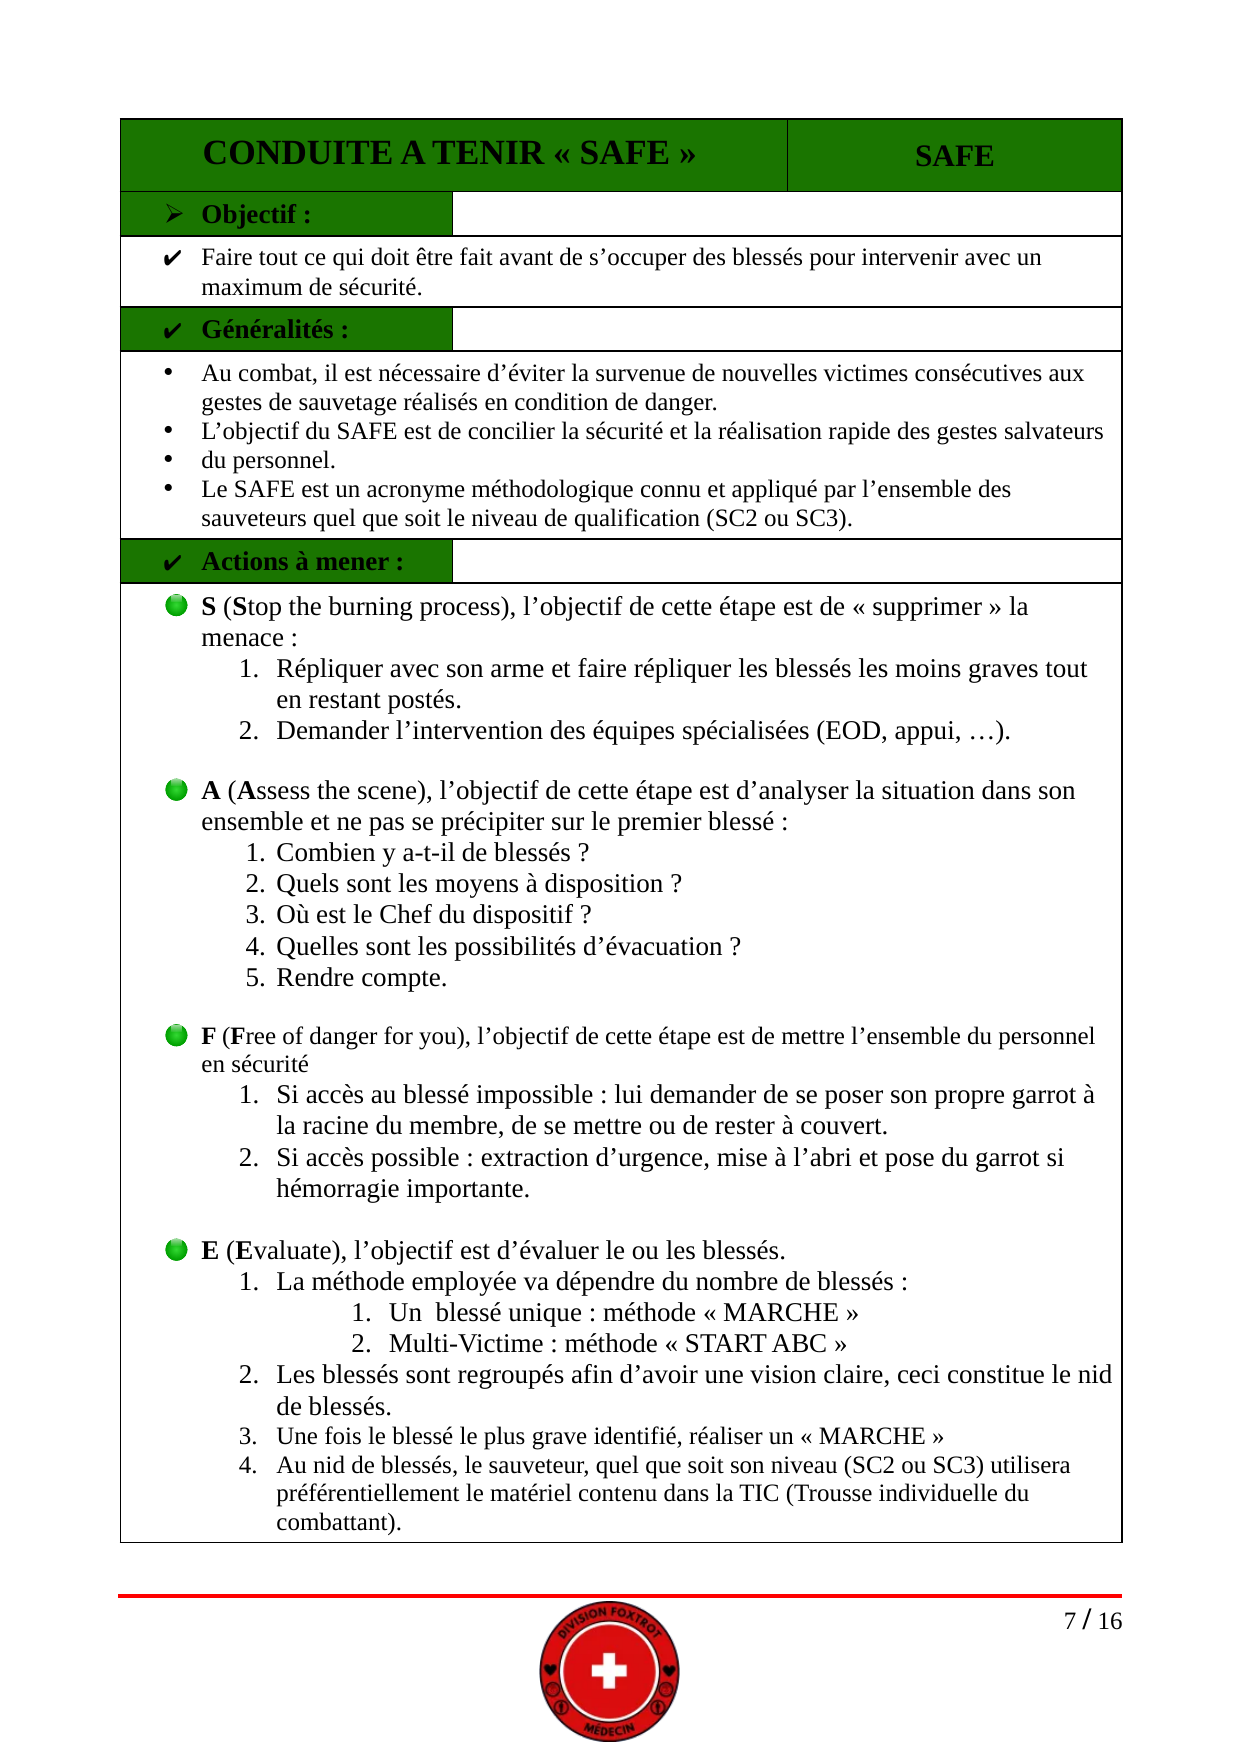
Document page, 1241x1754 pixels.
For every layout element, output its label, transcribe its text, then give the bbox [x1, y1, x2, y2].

table_cell S (Stop the burning process), l’objectif de cette étape est de « supprimer » la menace : Répliquer avec son arme et faire répliquer les blessés les moins graves tout en restant postés. Demander l’intervention des équipes spécialisées (EOD, appui, …). A (Assess the scene), l’objectif de cette étape est d’analyser la situation dans son ensemble et ne pas se précipiter sur le premier blessé : Combien y a-t-il de blessés ? Quels sont les moyens à disposition ? Où est le Chef du dispositif ? Quelles sont les possibilités d’évacuation ? Rendre compte. F (Free of danger for you), l’objectif de cette étape est de mettre l’ensemble du personnel en sécurité Si accès au blessé impossible : lui demander de se poser son propre garrot à la racine du membre, de se mettre ou de rester à couvert. Si accès possible : extraction d’urgence, mise à l’abri et pose du garrot si hémorragie importante. E (Evaluate), l’objectif est d’évaluer le ou les blessés. La méthode employée va dépendre du nombre de blessés : Un blessé unique : méthode « MARCHE » Multi-Victime : méthode « START ABC » Les blessés sont regroupés afin d’avoir une vision claire, ceci constitue le nid de blessés. Une fois le blessé le plus grave identifié, réaliser un « MARCHE » Au nid de blessés, le sauveteur, quel que soit son niveau (SC2 ou SC3) utilisera préférentiellement le matériel contenu dans la TIC (Trousse individuelle du combattant). Pour les SC2 et SC3, si le contexte tactique et le temps le permettent, certains gestes urgents et nécessaires pourront être réalisés. Les blessés seront déséquipés sommairement afin d’effectuer la recherche de lésions. La suite de la prise en charge, qui nécessite d’être en sécurité, se fera au point de regroupement des blessés où l’ouverture des sacs médicaux est possible. Si les conditions de sécurité sont acquises, le nid de blessés peut souvent devenir le point de regroupement des blessés. [121, 584, 1121, 1542]
table_cell Faire tout ce qui doit être fait avant de s’occuper des blessés pour intervenir avec un maximum de sécurité. [121, 237, 1121, 306]
table_cell [453, 308, 1121, 350]
table_cell Généralités : [121, 308, 452, 350]
table_cell Objectif : [121, 192, 452, 235]
table_header CONDUITE A TENIR « SAFE » [121, 120, 787, 191]
table_cell Au combat, il est nécessaire d’éviter la survenue de nouvelles victimes consécutives aux gestes de sauvetage réalisés en condition de danger. L’objectif du SAFE est de concilier la sécurité et la réalisation rapide des gestes salvateurs du personnel. Le SAFE est un acronyme méthodologique connu et appliqué par l’ensemble des sauveteurs quel que soit le niveau de qualification (SC2 ou SC3). [121, 352, 1121, 538]
table_header SAFE [788, 120, 1121, 191]
picture [539, 1601, 680, 1742]
table_cell [453, 540, 1121, 582]
table_cell Actions à mener : [121, 540, 452, 582]
table_cell [453, 192, 1121, 235]
